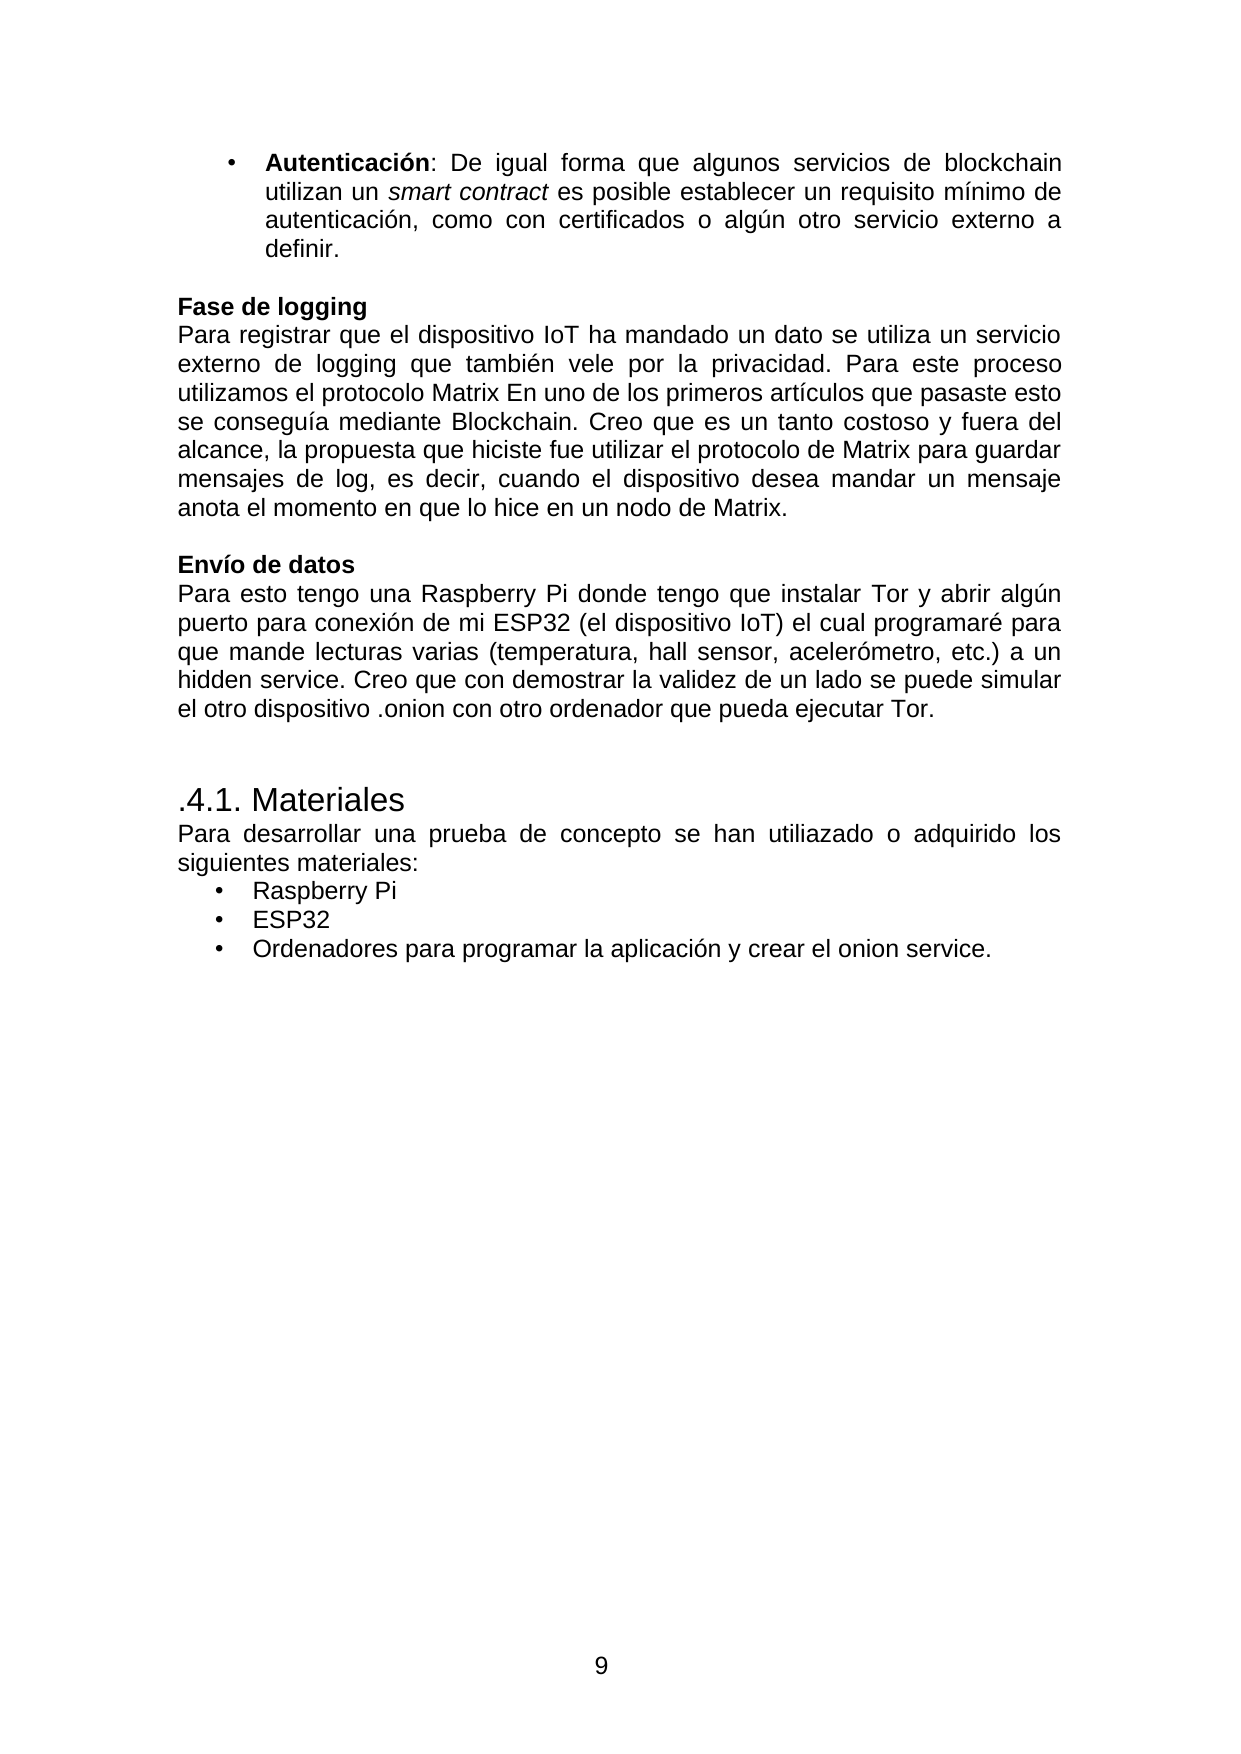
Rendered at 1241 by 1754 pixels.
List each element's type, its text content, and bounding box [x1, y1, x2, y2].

text Para desarrollar una prueba de concepto se han utiliazado o adquirido los siguientes materiales: [177, 819, 1063, 876]
text Fase de logging [177, 292, 1063, 320]
list Ordenadores para programar la aplicación y crear el onion service. [215, 934, 1063, 963]
list Raspberry Pi [215, 876, 1063, 905]
text Para registrar que el dispositivo IoT ha mandado un dato se utiliza un servicio externo de logging que también vele por la privacidad. Para este proceso utilizamos el protocolo Matrix En uno de los primeros artículos que pasaste esto se conseguía mediante Blockchain. Creo que es un tanto costoso y fuera del alcance, la propuesta que hiciste fue utilizar el protocolo de Matrix para guardar mensajes de log, es decir, cuando el dispositivo desea mandar un mensaje anota el momento en que lo hice en un nodo de Matrix. [177, 320, 1063, 522]
text Para esto tengo una Raspberry Pi donde tengo que instalar Tor y abrir algún puerto para conexión de mi ESP32 (el dispositivo IoT) el cual programaré para que mande lecturas varias (temperatura, hall sensor, acelerómetro, etc.) a un hidden service. Creo que con demostrar la validez de un lado se puede simular el otro dispositivo .onion con otro ordenador que pueda ejecutar Tor. [177, 579, 1063, 723]
list ESP32 [215, 905, 1063, 934]
subtitle 4.1. Materiales [177, 780, 1063, 819]
list Autenticación: De igual forma que algunos servicios de blockchain utilizan un smart contract es posible establecer un requisito mínimo de autenticación, como con certificados o algún otro servicio externo a definir. [227, 148, 1063, 263]
text Envío de datos [177, 550, 1063, 579]
